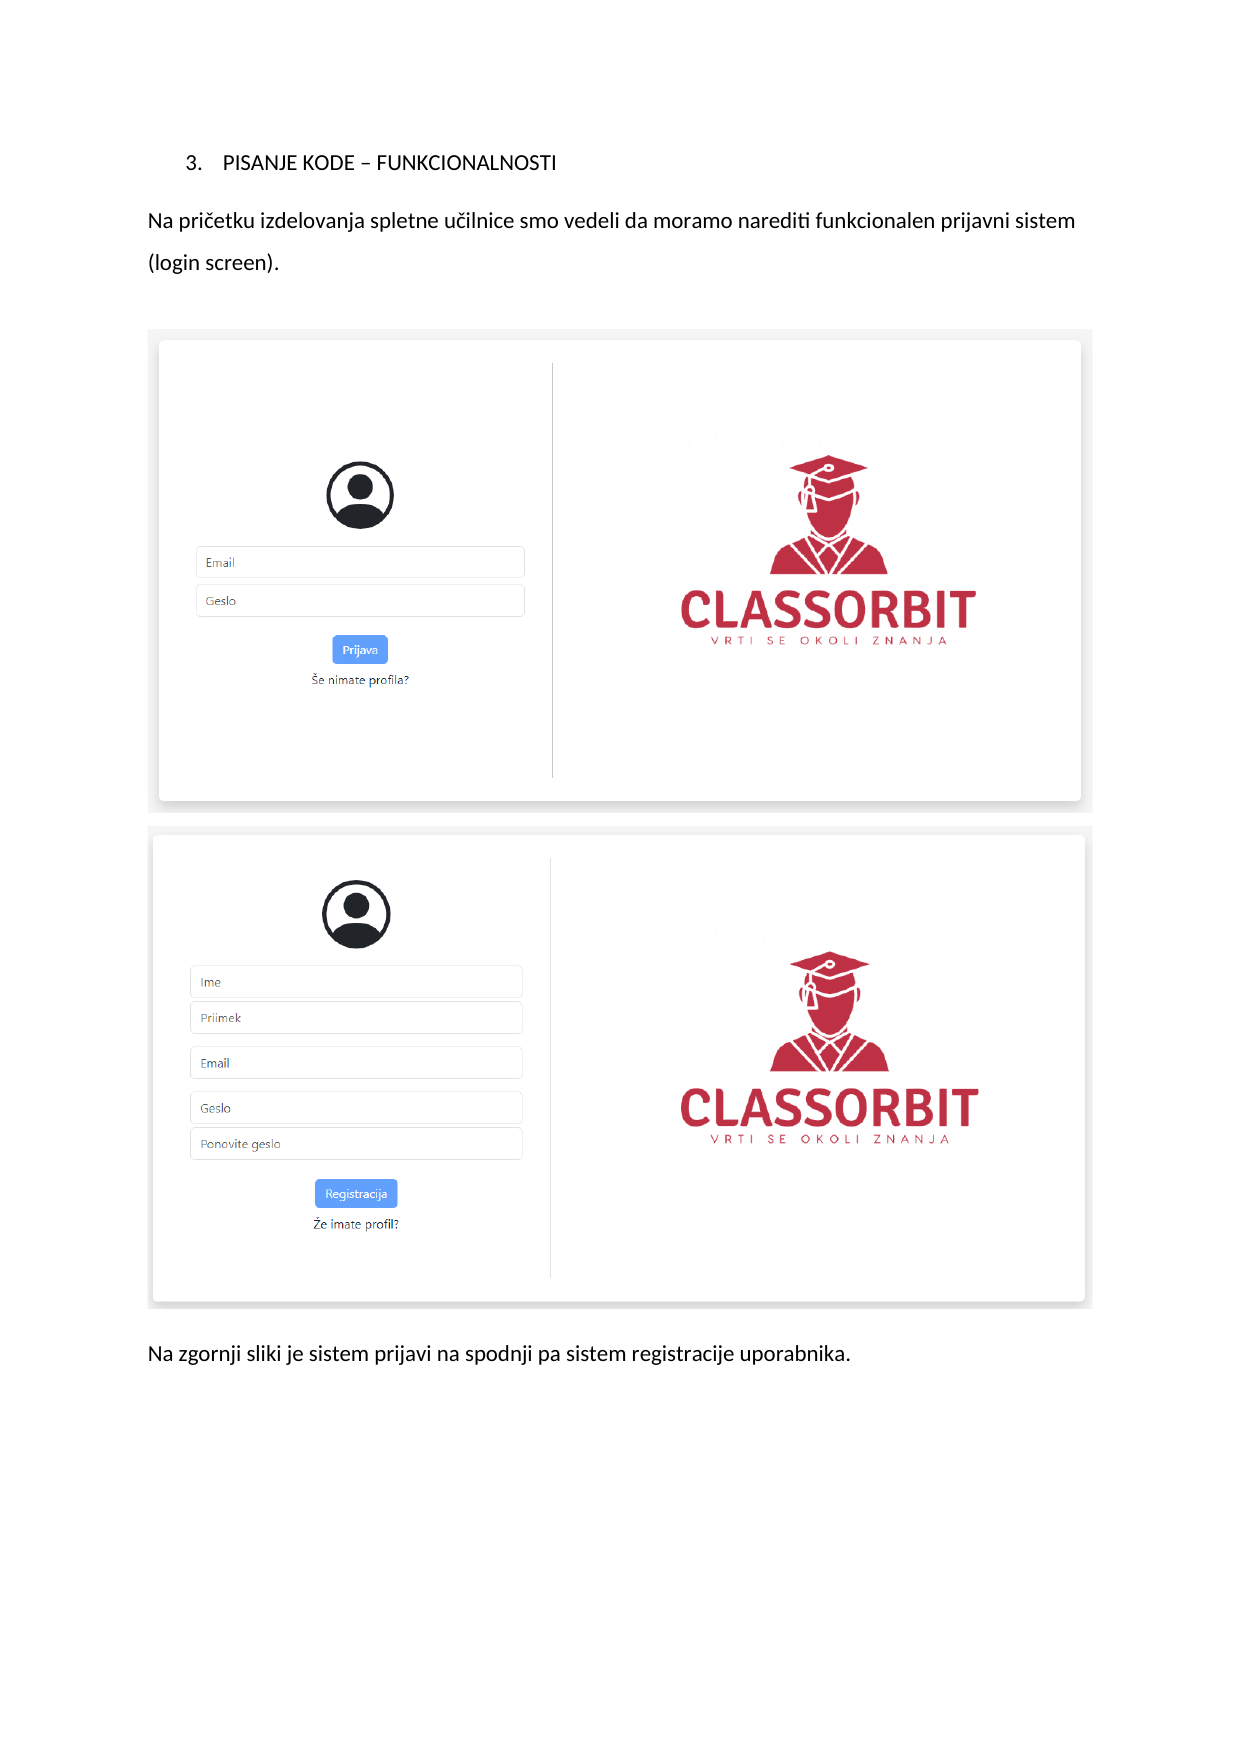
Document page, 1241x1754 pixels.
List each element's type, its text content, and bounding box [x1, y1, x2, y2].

list PISANJE KODE – FUNKCIONALNOSTI [185, 148, 1093, 176]
text Na zgornji sliki je sistem prijavi na spodnji pa sistem registracije uporabnika. [148, 1339, 1093, 1367]
text Na pričetku izdelovanja spletne učilnice smo vedeli da moramo narediti funkcionalen prijavni sistem (login screen). [148, 206, 1093, 276]
